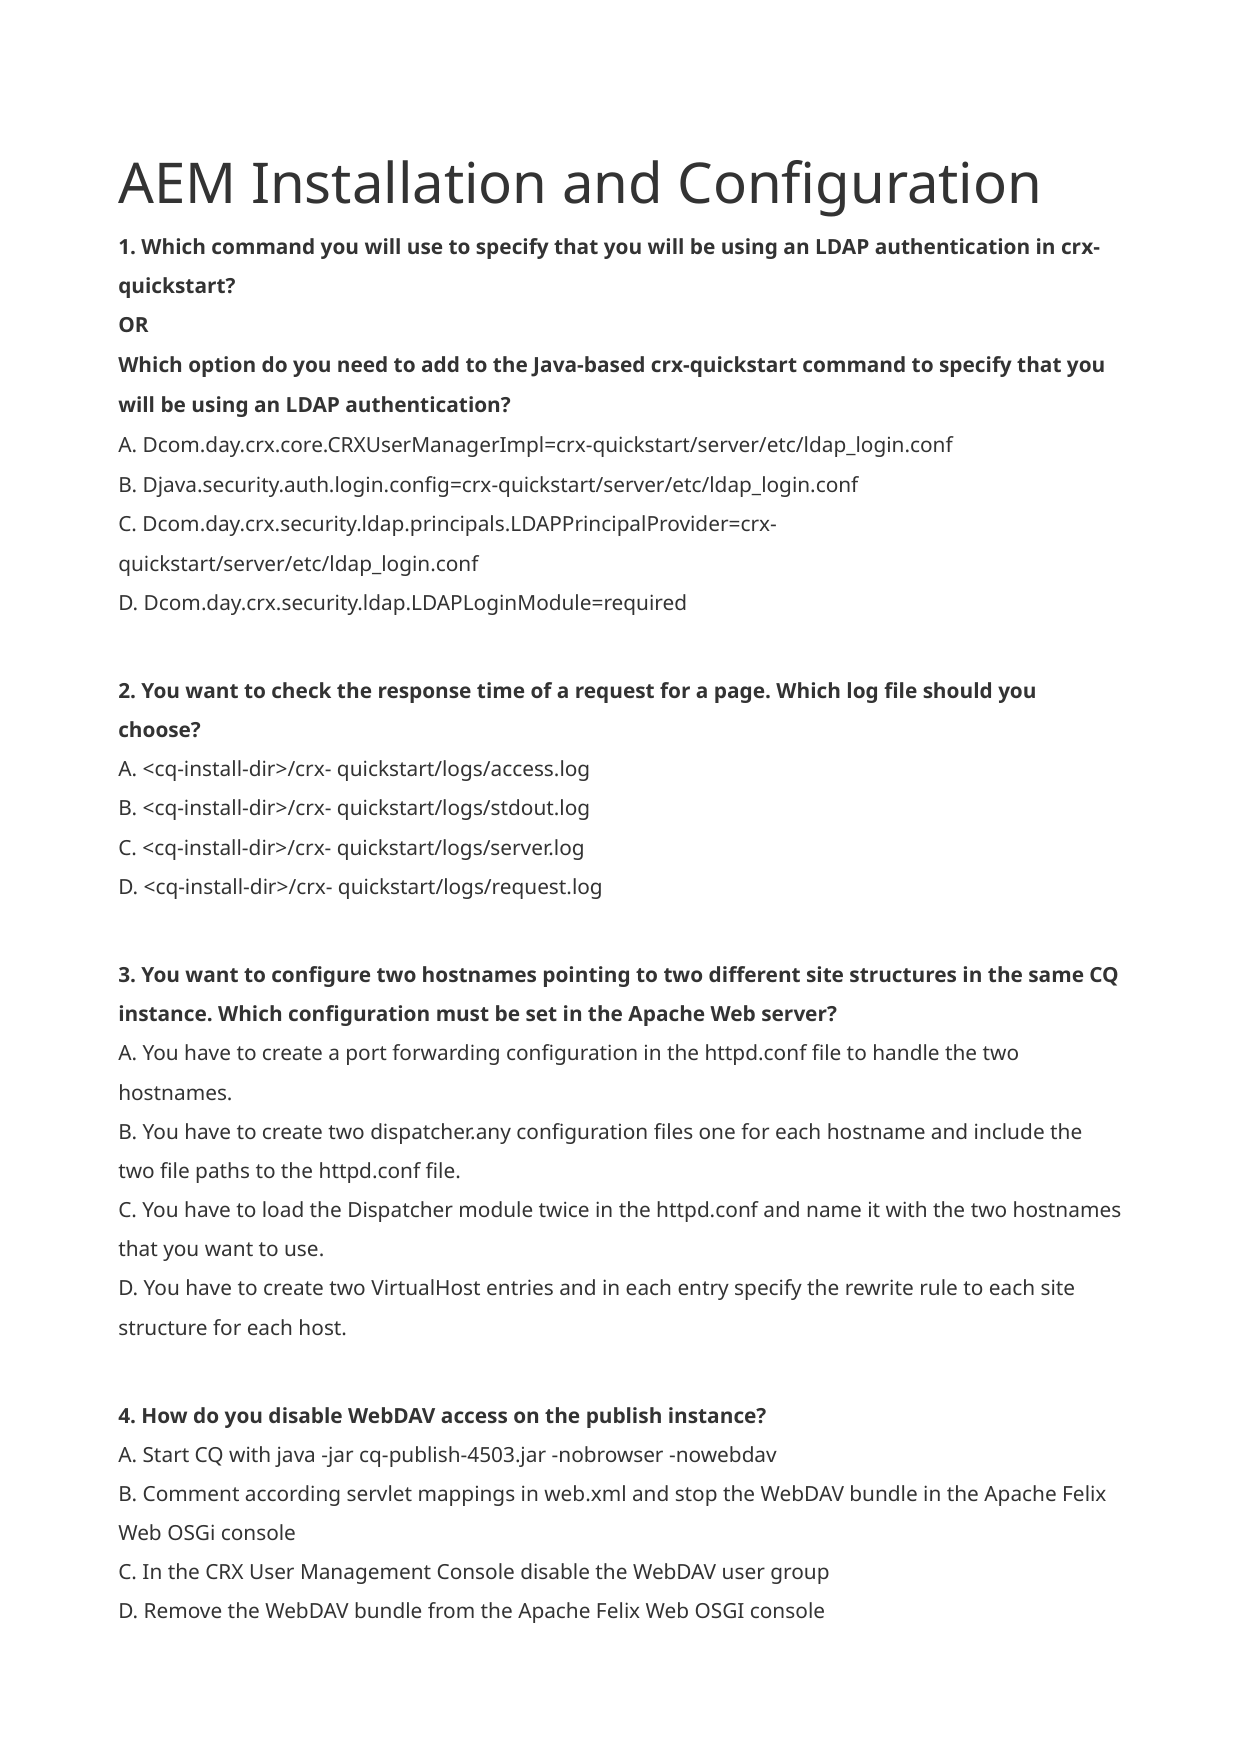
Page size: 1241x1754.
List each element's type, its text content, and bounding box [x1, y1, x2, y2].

text C. In the CRX User Management Console disable the WebDAV user group [118, 1557, 1122, 1586]
text B. Djava.security.auth.login.config=crx-quickstart/server/etc/ldap_login.conf [118, 469, 1122, 498]
text 1. Which command you will use to specify that you will be using an LDAP authentication in crx-quickstart? [118, 232, 1122, 300]
text A. Dcom.day.crx.core.CRXUserManagerImpl=crx-quickstart/server/etc/ldap_login.conf [118, 430, 1122, 458]
text D. <cq-install-dir>/crx- quickstart/logs/request.log [118, 872, 1122, 900]
text C. <cq-install-dir>/crx- quickstart/logs/server.log [118, 833, 1122, 861]
text Which option do you need to add to the Java-based crx-quickstart command to specify that you will be using an LDAP authentication? [118, 350, 1122, 418]
text 3. You want to configure two hostnames pointing to two different site structures in the same CQ instance. Which configuration must be set in the Apache Web server? [118, 960, 1122, 1028]
text C. You have to load the Dispatcher module twice in the httpd.conf and name it with the two hostnames that you want to use. [118, 1195, 1122, 1263]
text D. Dcom.day.crx.security.ldap.LDAPLoginModule=required [118, 588, 1122, 616]
text A. You have to create a port forwarding configuration in the httpd.conf file to handle the two hostnames. [118, 1038, 1122, 1106]
text 4. How do you disable WebDAV access on the publish instance? [118, 1401, 1122, 1429]
text D. Remove the WebDAV bundle from the Apache Felix Web OSGI console [118, 1597, 1122, 1625]
text A. <cq-install-dir>/crx- quickstart/logs/access.log [118, 754, 1122, 783]
text D. You have to create two VirtualHost entries and in each entry specify the rewrite rule to each site structure for each host. [118, 1273, 1122, 1341]
text B. Comment according servlet mappings in web.xml and stop the WebDAV bundle in the Apache Felix Web OSGi console [118, 1479, 1122, 1547]
text OR [118, 311, 1122, 339]
text C. Dcom.day.crx.security.ldap.principals.LDAPPrincipalProvider=crx- quickstart/server/etc/ldap_login.conf [118, 509, 1122, 577]
text B. <cq-install-dir>/crx- quickstart/logs/stdout.log [118, 793, 1122, 822]
text 2. You want to check the response time of a request for a page. Which log file should you choose? [118, 676, 1122, 744]
text B. You have to create two dispatcher.any configuration files one for each hostname and include the two file paths to the httpd.conf file. [118, 1117, 1122, 1184]
subtitle AEM Installation and Configuration [118, 143, 1122, 220]
text A. Start CQ with java -jar cq-publish-4503.jar -nobrowser -nowebdav [118, 1440, 1122, 1468]
